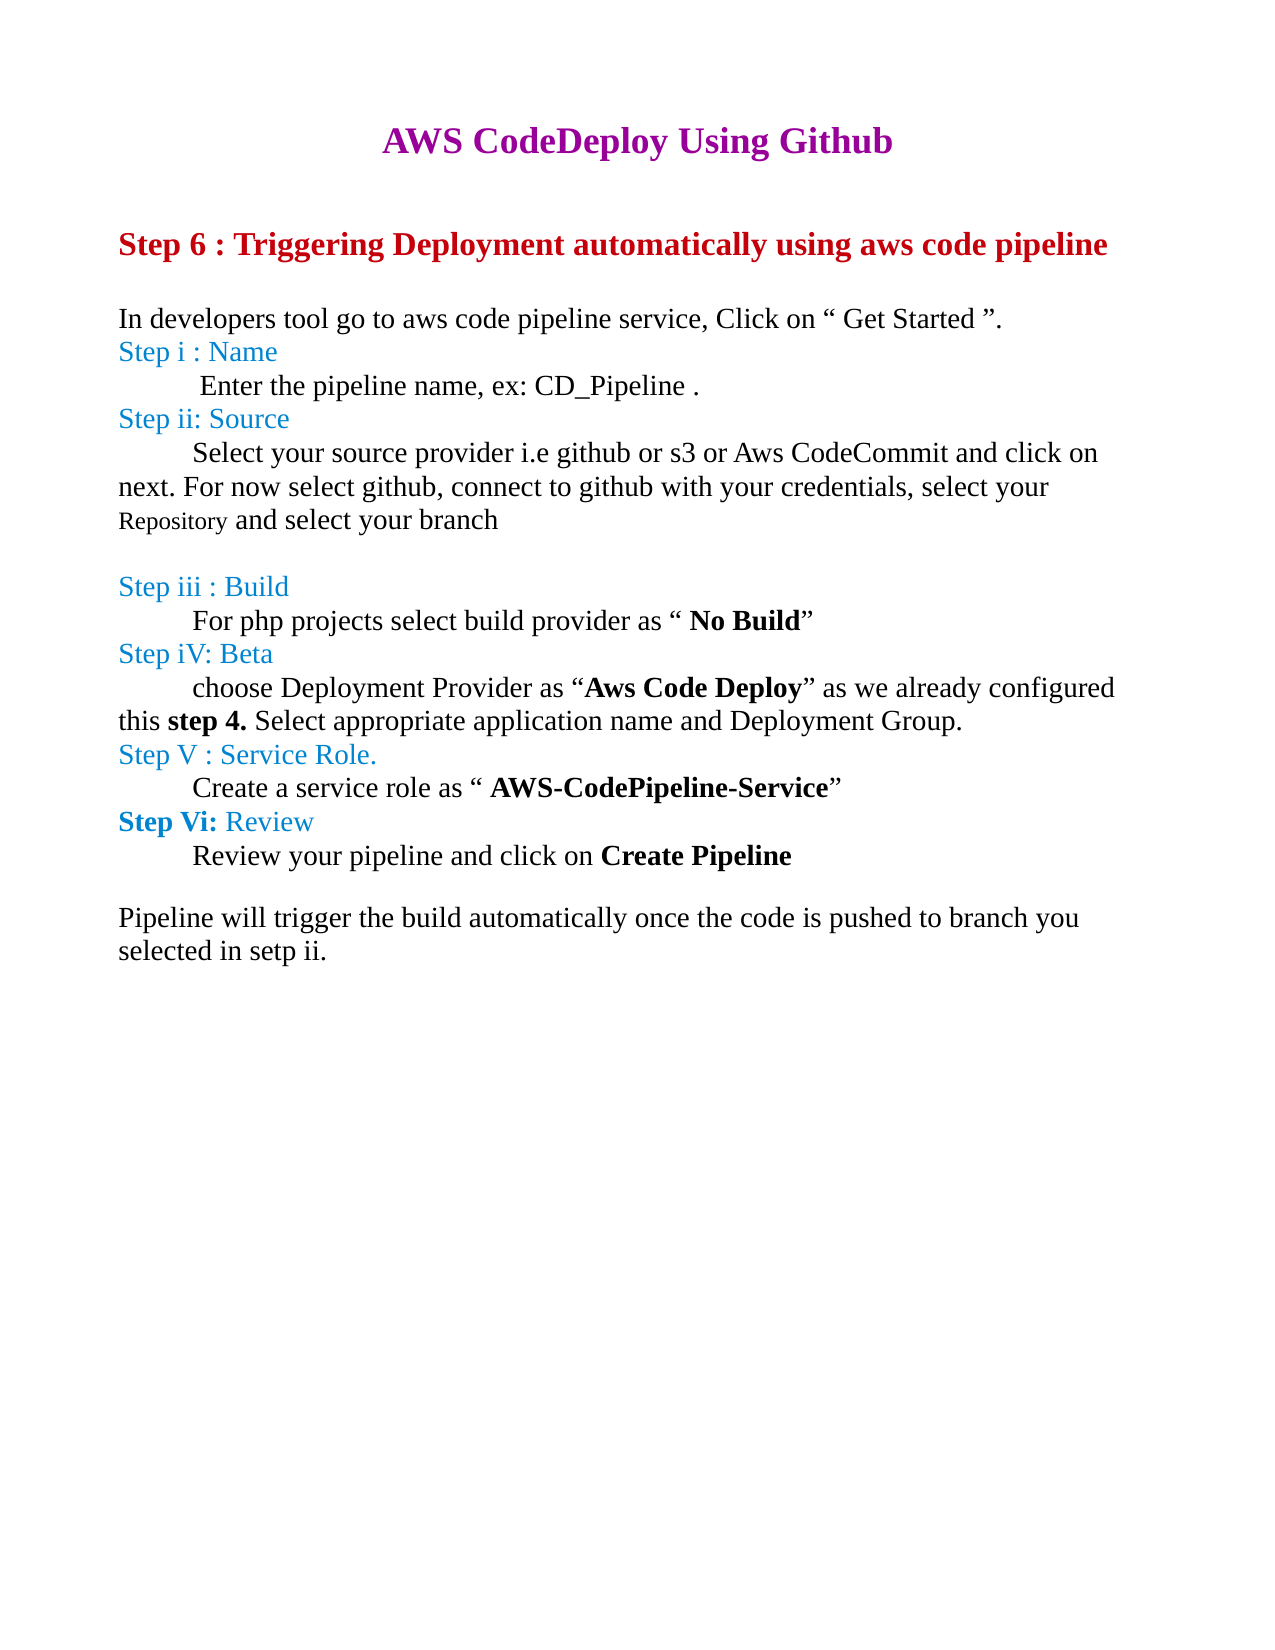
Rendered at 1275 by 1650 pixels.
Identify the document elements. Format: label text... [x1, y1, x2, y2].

text Step i : Name [118, 334, 1157, 368]
text Create a service role as “ AWS-CodePipeline-Service” [118, 771, 1157, 804]
text Step 6 : Triggering Deployment automatically using aws code pipeline [118, 224, 1157, 263]
text choose Deployment Provider as “Aws Code Deploy” as we already configured this step 4. Select appropriate application name and Deployment Group. [118, 670, 1157, 737]
text In developers tool go to aws code pipeline service, Click on “ Get Started ”. [118, 301, 1157, 334]
text Step V : Service Role. [118, 737, 1157, 771]
text Step ii: Source [118, 402, 1157, 435]
text Pipeline will trigger the build automatically once the code is pushed to branch you selected in setp ii. [118, 900, 1157, 967]
text Review your pipeline and click on Create Pipeline [118, 838, 1157, 871]
text For php projects select build provider as “ No Build” [118, 603, 1157, 636]
text Step Vi: Review [118, 804, 1157, 838]
text Select your source provider i.e github or s3 or Aws CodeCommit and click on next. For now select github, connect to github with your credentials, select your Repository and select your branch [118, 435, 1157, 536]
text Step iii : Build [118, 536, 1157, 603]
text Step iV: Beta [118, 636, 1157, 670]
text Enter the pipeline name, ex: CD_Pipeline . [118, 368, 1157, 402]
